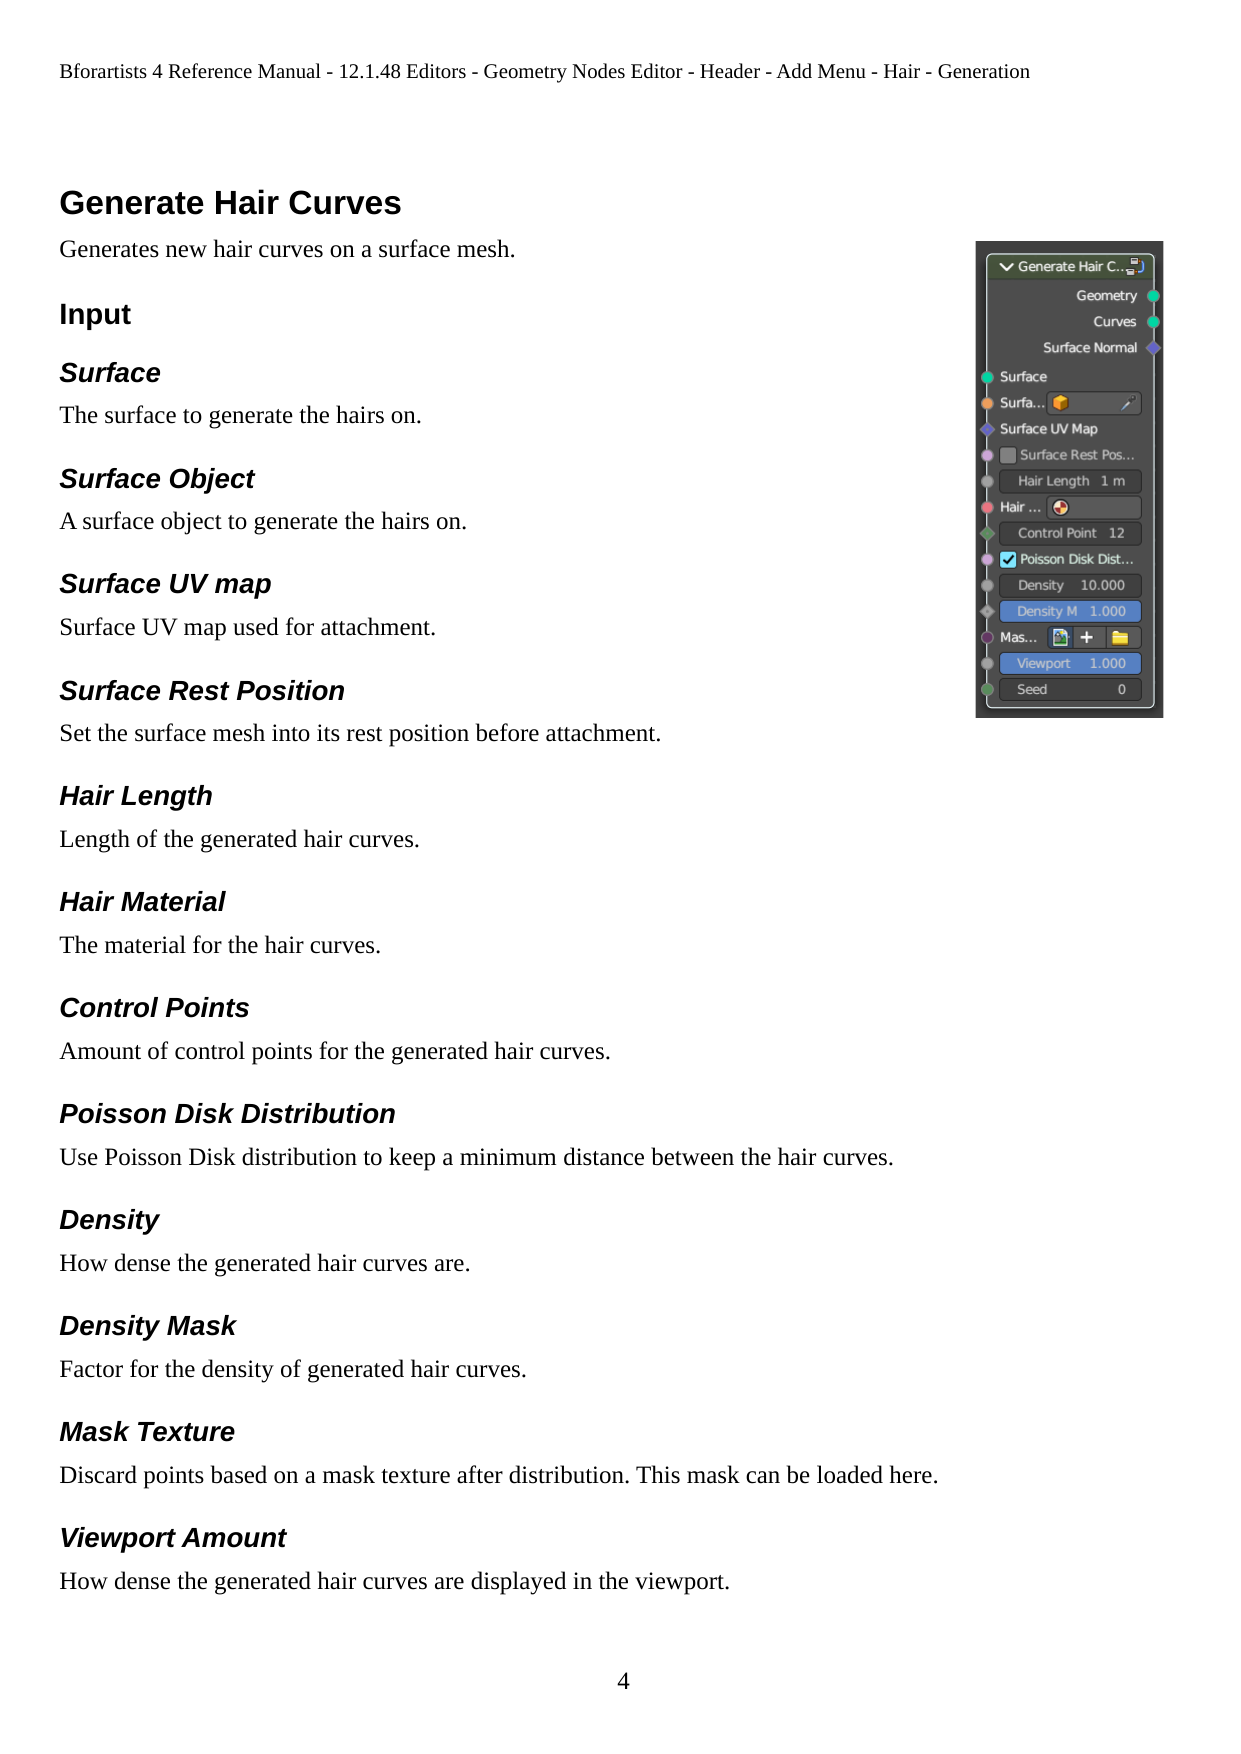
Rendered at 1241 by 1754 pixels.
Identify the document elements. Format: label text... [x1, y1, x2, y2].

subtitle [1164, 462, 1181, 494]
text Discard points based on a mask texture after distribution. This mask can be loaded here. [59, 1460, 1181, 1488]
subtitle Hair Length [59, 780, 1181, 812]
subtitle Generate Hair Curves [59, 182, 1181, 221]
subtitle Input [59, 297, 975, 331]
subtitle Hair Material [59, 886, 1181, 918]
subtitle [1164, 356, 1181, 388]
picture [975, 241, 1164, 718]
text A surface object to generate the hairs on. [59, 506, 975, 535]
text Amount of control points for the generated hair curves. [59, 1036, 1181, 1065]
subtitle Surface UV map [59, 568, 975, 600]
text Generates new hair curves on a surface mesh. [59, 234, 1181, 262]
text Use Poisson Disk distribution to keep a minimum distance between the hair curves. [59, 1142, 1181, 1171]
text Length of the generated hair curves. [59, 824, 1181, 853]
text Surface UV map used for attachment. [59, 612, 975, 641]
text The material for the hair curves. [59, 930, 1181, 959]
subtitle Surface Object [59, 462, 975, 494]
subtitle Density [59, 1203, 1181, 1235]
subtitle [1164, 674, 1181, 706]
subtitle Poisson Disk Distribution [59, 1098, 1181, 1129]
subtitle Density Mask [59, 1309, 1181, 1341]
text Set the surface mesh into its rest position before attachment. [59, 718, 1181, 747]
subtitle Viewport Amount [59, 1521, 1181, 1553]
subtitle [1164, 568, 1181, 600]
text How dense the generated hair curves are displayed in the viewport. [59, 1566, 1181, 1594]
text Factor for the density of generated hair curves. [59, 1354, 1181, 1383]
subtitle Control Points [59, 992, 1181, 1023]
text How dense the generated hair curves are. [59, 1248, 1181, 1277]
subtitle [1164, 297, 1181, 331]
subtitle Mask Texture [59, 1415, 1181, 1447]
subtitle Surface Rest Position [59, 674, 975, 706]
subtitle Surface [59, 356, 975, 388]
text The surface to generate the hairs on. [59, 400, 975, 429]
